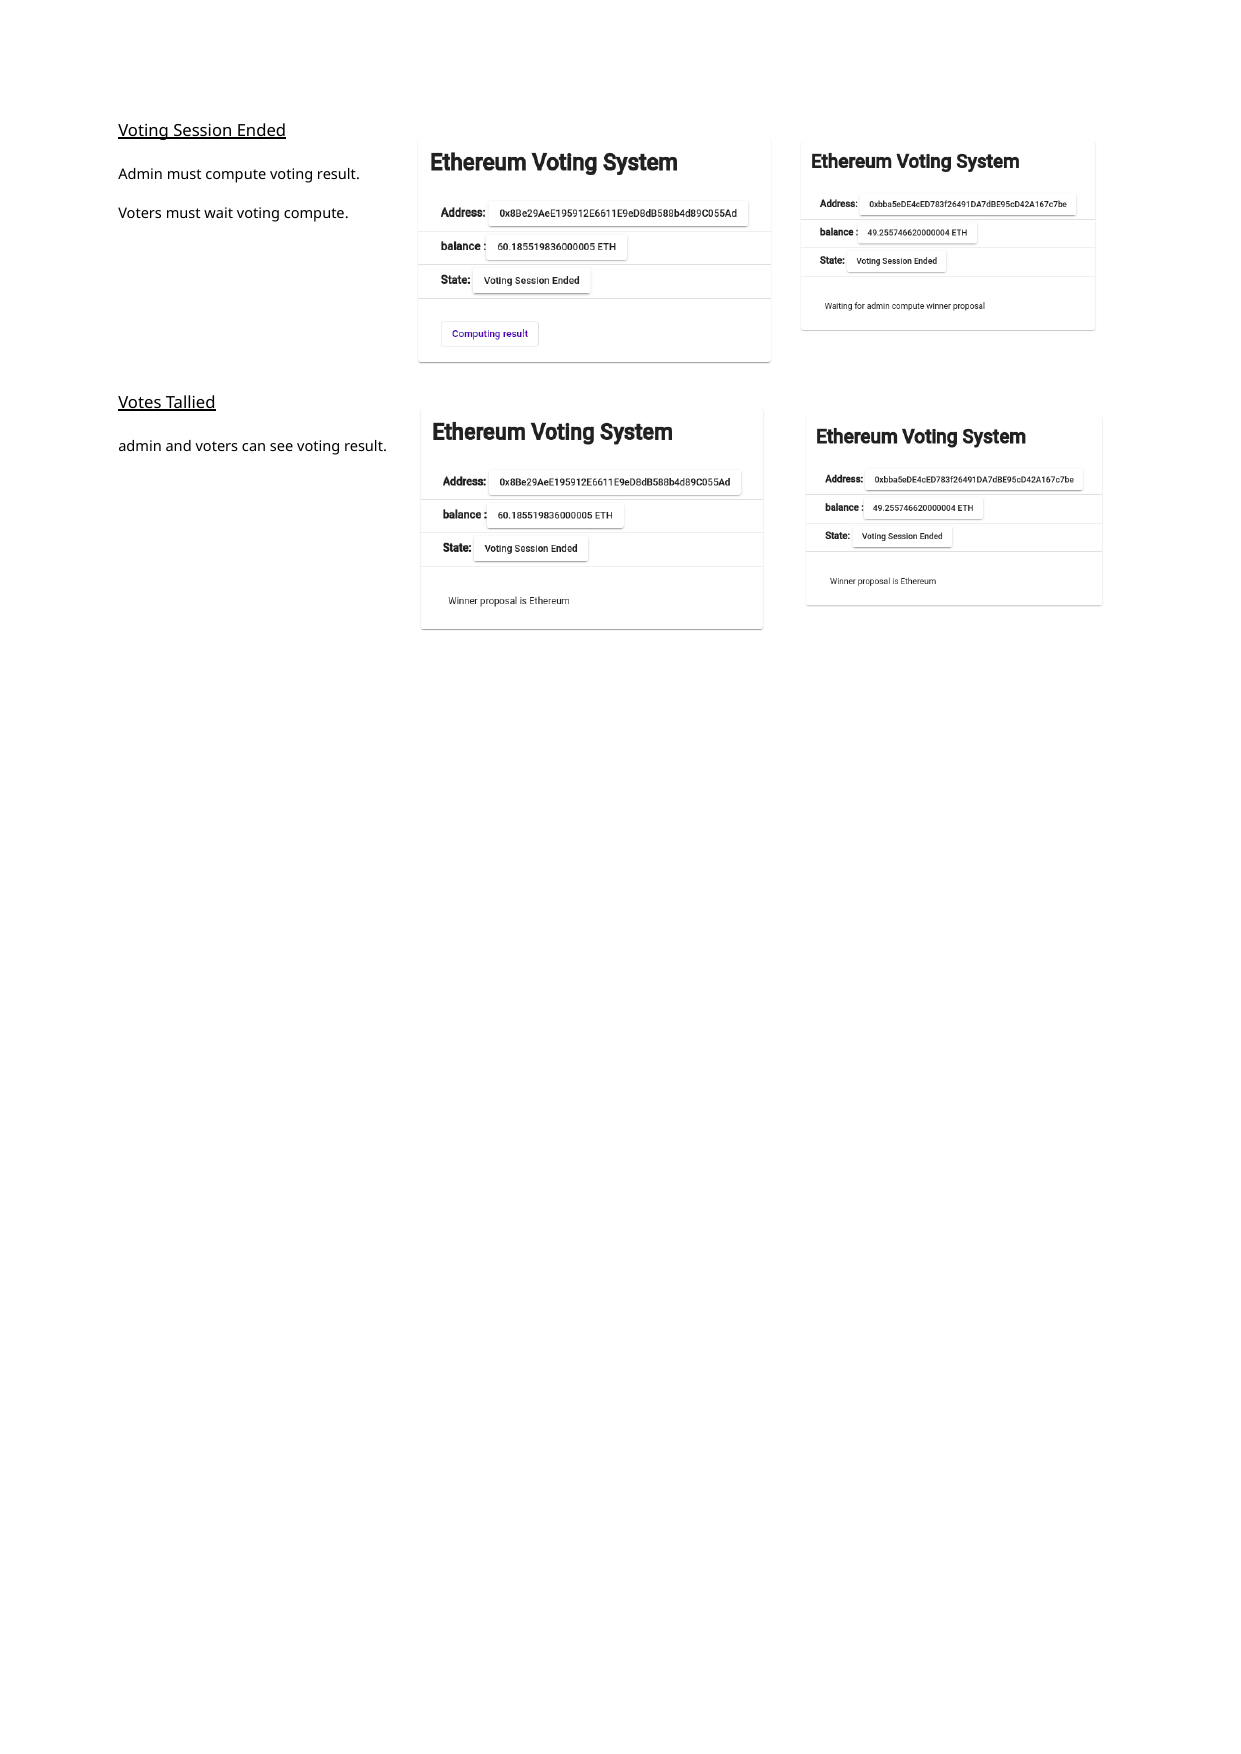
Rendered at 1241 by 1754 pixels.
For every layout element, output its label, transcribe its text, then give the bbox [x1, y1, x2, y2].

table_cell [787, 659, 1122, 682]
picture [795, 137, 1104, 338]
table_cell [787, 390, 1122, 659]
table_cell [787, 118, 1122, 390]
table_cell Voting Session Ended Admin must compute voting result. Voters must wait voting compute. [118, 118, 401, 390]
table_cell Votes Tallied admin and voters can see voting result. [118, 390, 401, 659]
table_cell [401, 390, 787, 659]
table_cell [118, 659, 401, 682]
picture [409, 402, 768, 637]
picture [801, 408, 1109, 611]
table_cell [401, 118, 787, 390]
table_cell [401, 659, 787, 682]
picture [410, 131, 779, 368]
